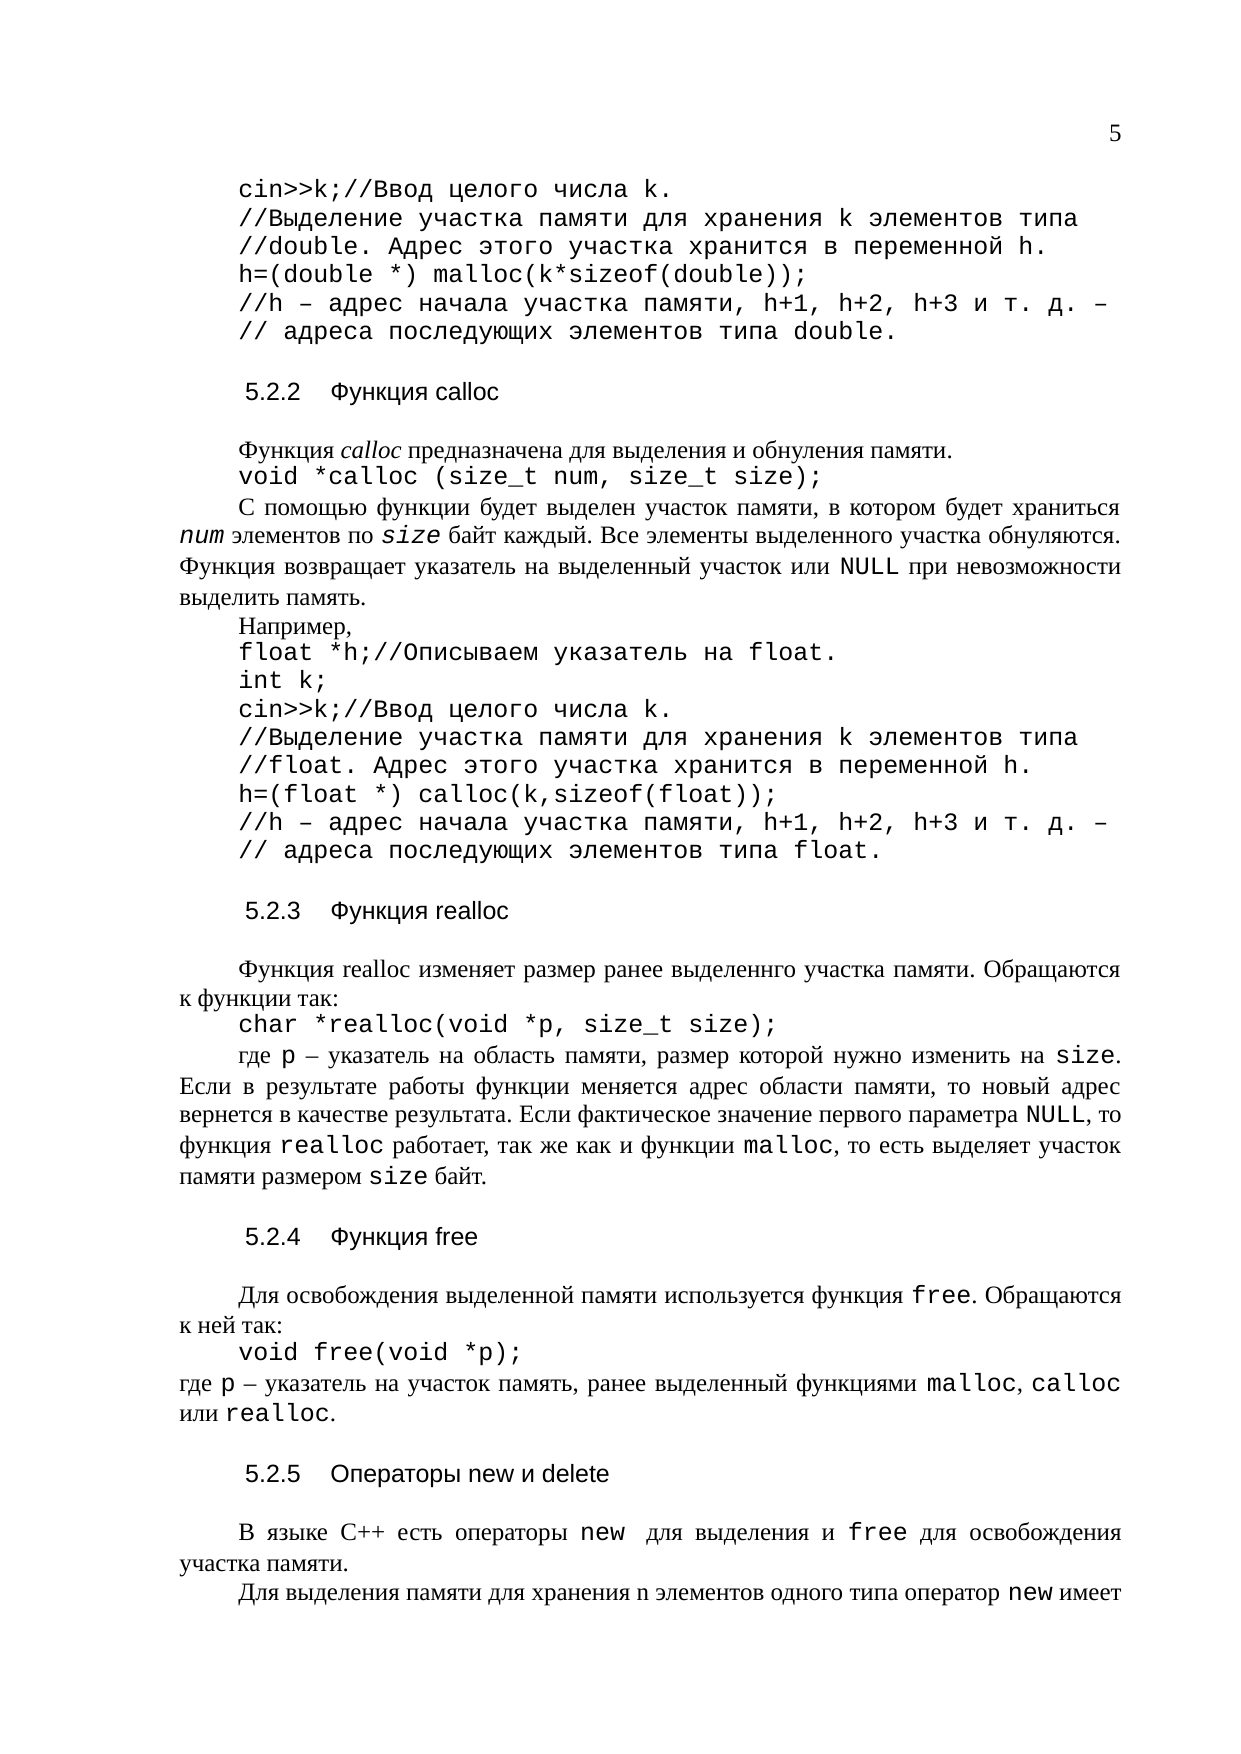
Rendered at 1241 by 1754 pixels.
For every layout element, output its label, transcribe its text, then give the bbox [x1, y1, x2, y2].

text //h – адрес начала участка памяти, h+1, h+2, h+3 и т. д. – [238, 290, 1121, 319]
text //Выделение участка памяти для хранения k элементов типа [238, 725, 1121, 753]
text Например, [179, 611, 1121, 640]
subtitle Операторы new и delete [179, 1459, 1121, 1488]
subtitle Функция realloc [179, 896, 1121, 925]
text // адреса последующих элементов типа double. [238, 319, 1121, 347]
text Функция realloc изменяет размер ранее выделеннго участка памяти. Обращаются к функции так: [179, 954, 1121, 1012]
text //double. Адрес этого участка хранится в переменной h. [238, 234, 1121, 262]
text void *calloc (size_t num, size_t size); [238, 463, 1121, 492]
text h=(double *) malloc(k*sizeof(double)); [238, 262, 1121, 290]
text cin>>k;//Ввод целого числа k. [238, 177, 1121, 205]
text Для выделения памяти для хранения n элементов одного типа оператор new имеет [179, 1577, 1121, 1607]
text h=(float *) calloc(k,sizeof(float)); [238, 781, 1121, 810]
text Функция calloc предназначена для выделения и обнуления памяти. [179, 435, 1121, 463]
text В языке С++ есть операторы new для выделения и free для освобождения участка памяти. [179, 1517, 1121, 1577]
text где p – указатель на участок память, ранее выделенный функциями malloc, calloc или realloc. [179, 1368, 1121, 1429]
text //Выделение участка памяти для хранения k элементов типа [238, 205, 1121, 234]
text //h – адрес начала участка памяти, h+1, h+2, h+3 и т. д. – [238, 810, 1121, 838]
text void free(void *p); [238, 1339, 1121, 1368]
text float *h;//Описываем указатель на float. [238, 640, 1121, 668]
text Для освобождения выделенной памяти используется функция free. Обращаются к ней так: [179, 1280, 1121, 1339]
text cin>>k;//Ввод целого числа k. [238, 696, 1121, 725]
text //float. Адрес этого участка хранится в переменной h. [238, 753, 1121, 781]
text С помощью функции будет выделен участок памяти, в котором будет храниться num элементов по size байт каждый. Все элементы выделенного участка обнуляются. Функция возвращает указатель на выделенный участок или NULL при невозможности выделить память. [179, 492, 1121, 611]
text где p – указатель на область памяти, размер которой нужно изменить на size. Если в результате работы функции меняется адрес области памяти, то новый адрес вернется в качестве результата. Если фактическое значение первого параметра NULL, то функция realloc работает, так же как и функции malloc, то есть выделяет участок памяти размером size байт. [179, 1040, 1121, 1192]
subtitle Функция calloc [179, 377, 1121, 405]
text char *realloc(void *p, size_t size); [238, 1012, 1121, 1040]
subtitle Функция free [179, 1222, 1121, 1250]
text int k; [238, 668, 1121, 696]
text // адреса последующих элементов типа float. [238, 838, 1121, 866]
